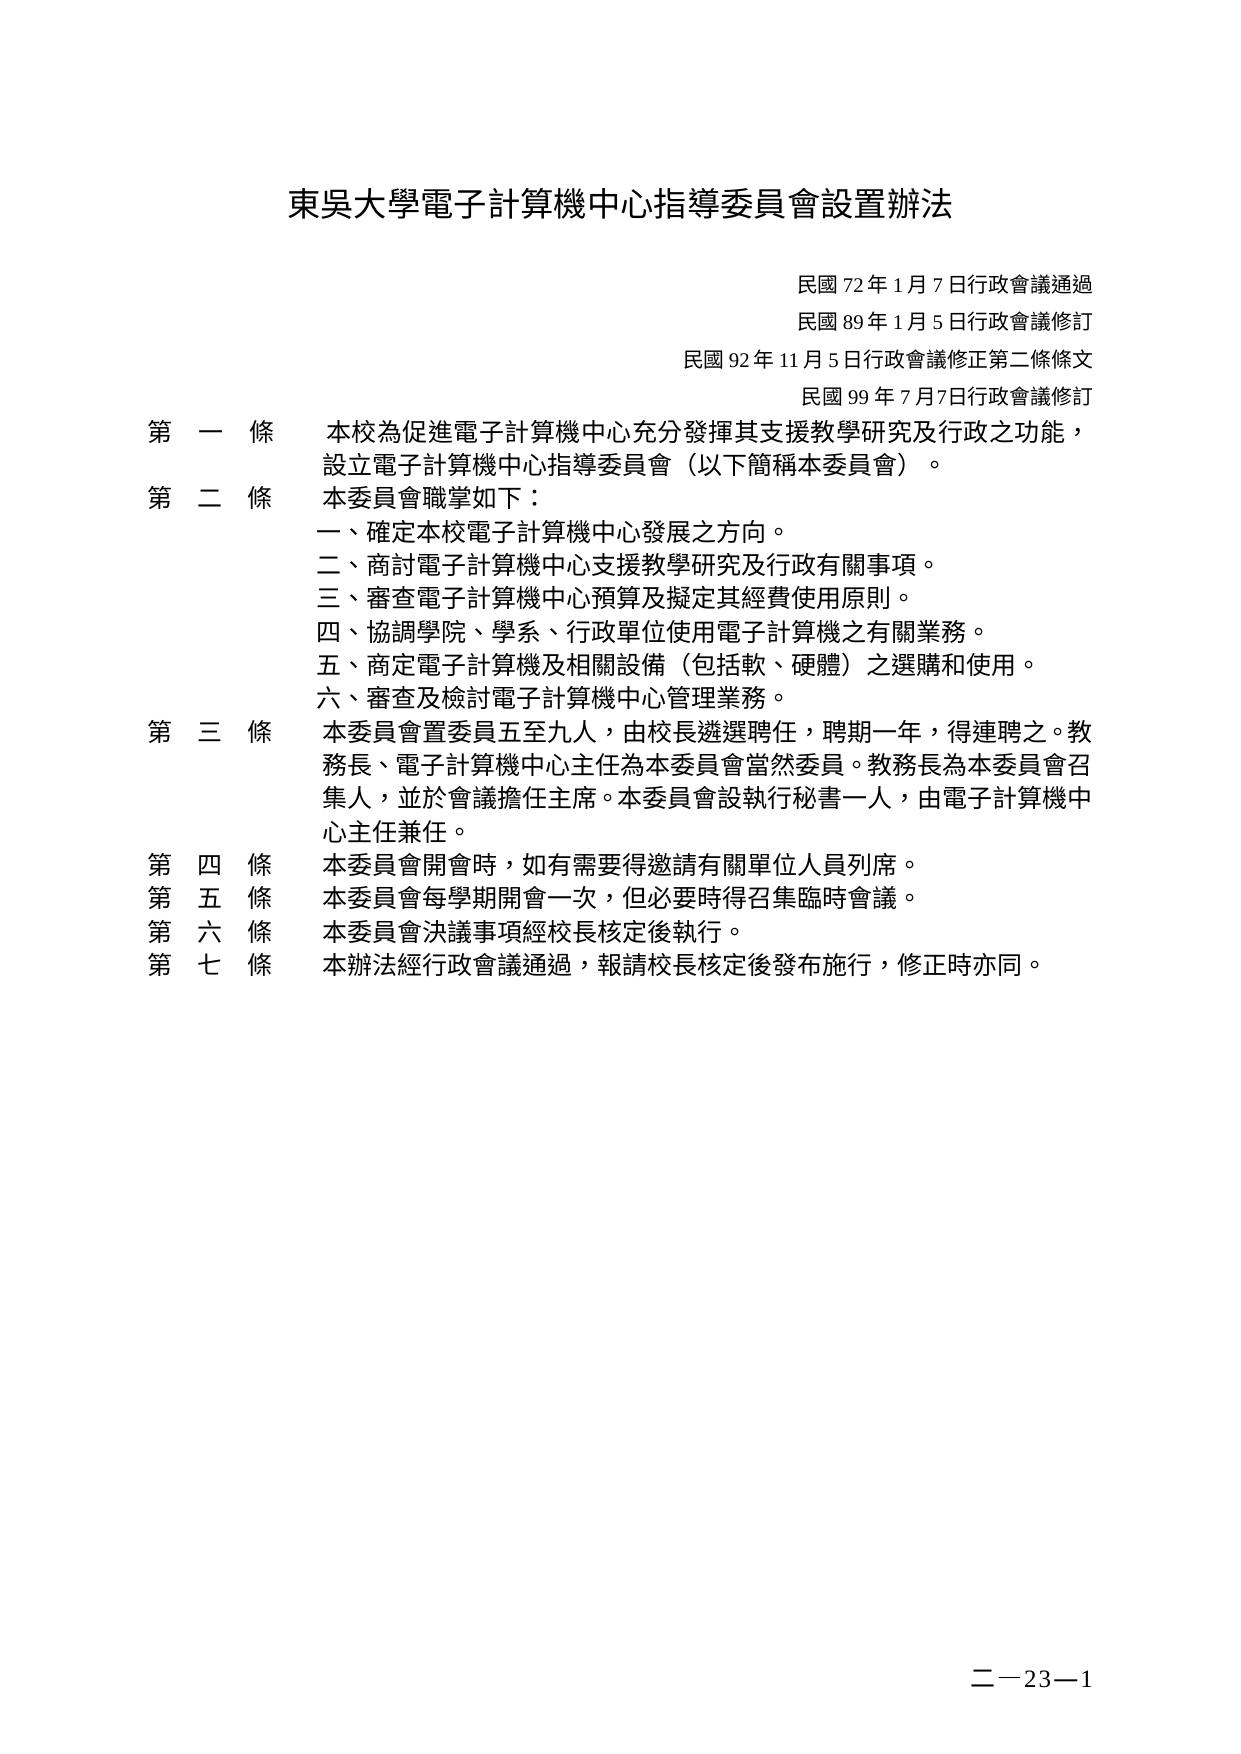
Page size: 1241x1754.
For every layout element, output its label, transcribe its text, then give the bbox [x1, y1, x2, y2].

text 第 七 條 本辦法經行政會議通過，報請校長核定後發布施行，修正時亦同。 [148, 948, 1092, 981]
text 民國 99 年 7 月7日行政會議修訂 [635, 377, 1092, 414]
text 第 五 條 本委員會每學期開會一次，但必要時得召集臨時會議。 [148, 881, 1092, 914]
text 四、協調學院、學系、行政單位使用電子計算機之有關業務。 [316, 614, 1092, 648]
text 民國72年1月7日行政會議通過 民國89年1月5日行政會議修訂 民國92年11月5日行政會議修正第二條條文 [148, 264, 1092, 377]
text 第 二 條 本委員會職掌如下： 一、確定本校電子計算機中心發展之方向。 二、商討電子計算機中心支援教學研究及行政有關事項。 三、審查電子計算機中心預算及擬定其經費使用原則。 [148, 481, 1092, 614]
text 五、商定電子計算機及相關設備（包括軟、硬體）之選購和使用。 [316, 648, 1092, 681]
text 六、審查及檢討電子計算機中心管理業務。 [316, 681, 1092, 714]
text 第 四 條 本委員會開會時，如有需要得邀請有關單位人員列席。 [148, 848, 1092, 881]
text 第 三 條 本委員會置委員五至九人，由校長遴選聘任，聘期一年，得連聘之。教務長、電子計算機中心主任為本委員會當然委員。教務長為本委員會召集人，並於會議擔任主席。本委員會設執行秘書一人，由電子計算機中心主任兼任。 [148, 714, 1092, 848]
text 東吳大學電子計算機中心指導委員會設置辦法 [148, 164, 1092, 239]
text 第 六 條 本委員會決議事項經校長核定後執行。 [148, 914, 1092, 948]
text 第 一 條 本校為促進電子計算機中心充分發揮其支援教學研究及行政之功能，設立電子計算機中心指導委員會（以下簡稱本委員會）。 [148, 414, 1092, 481]
